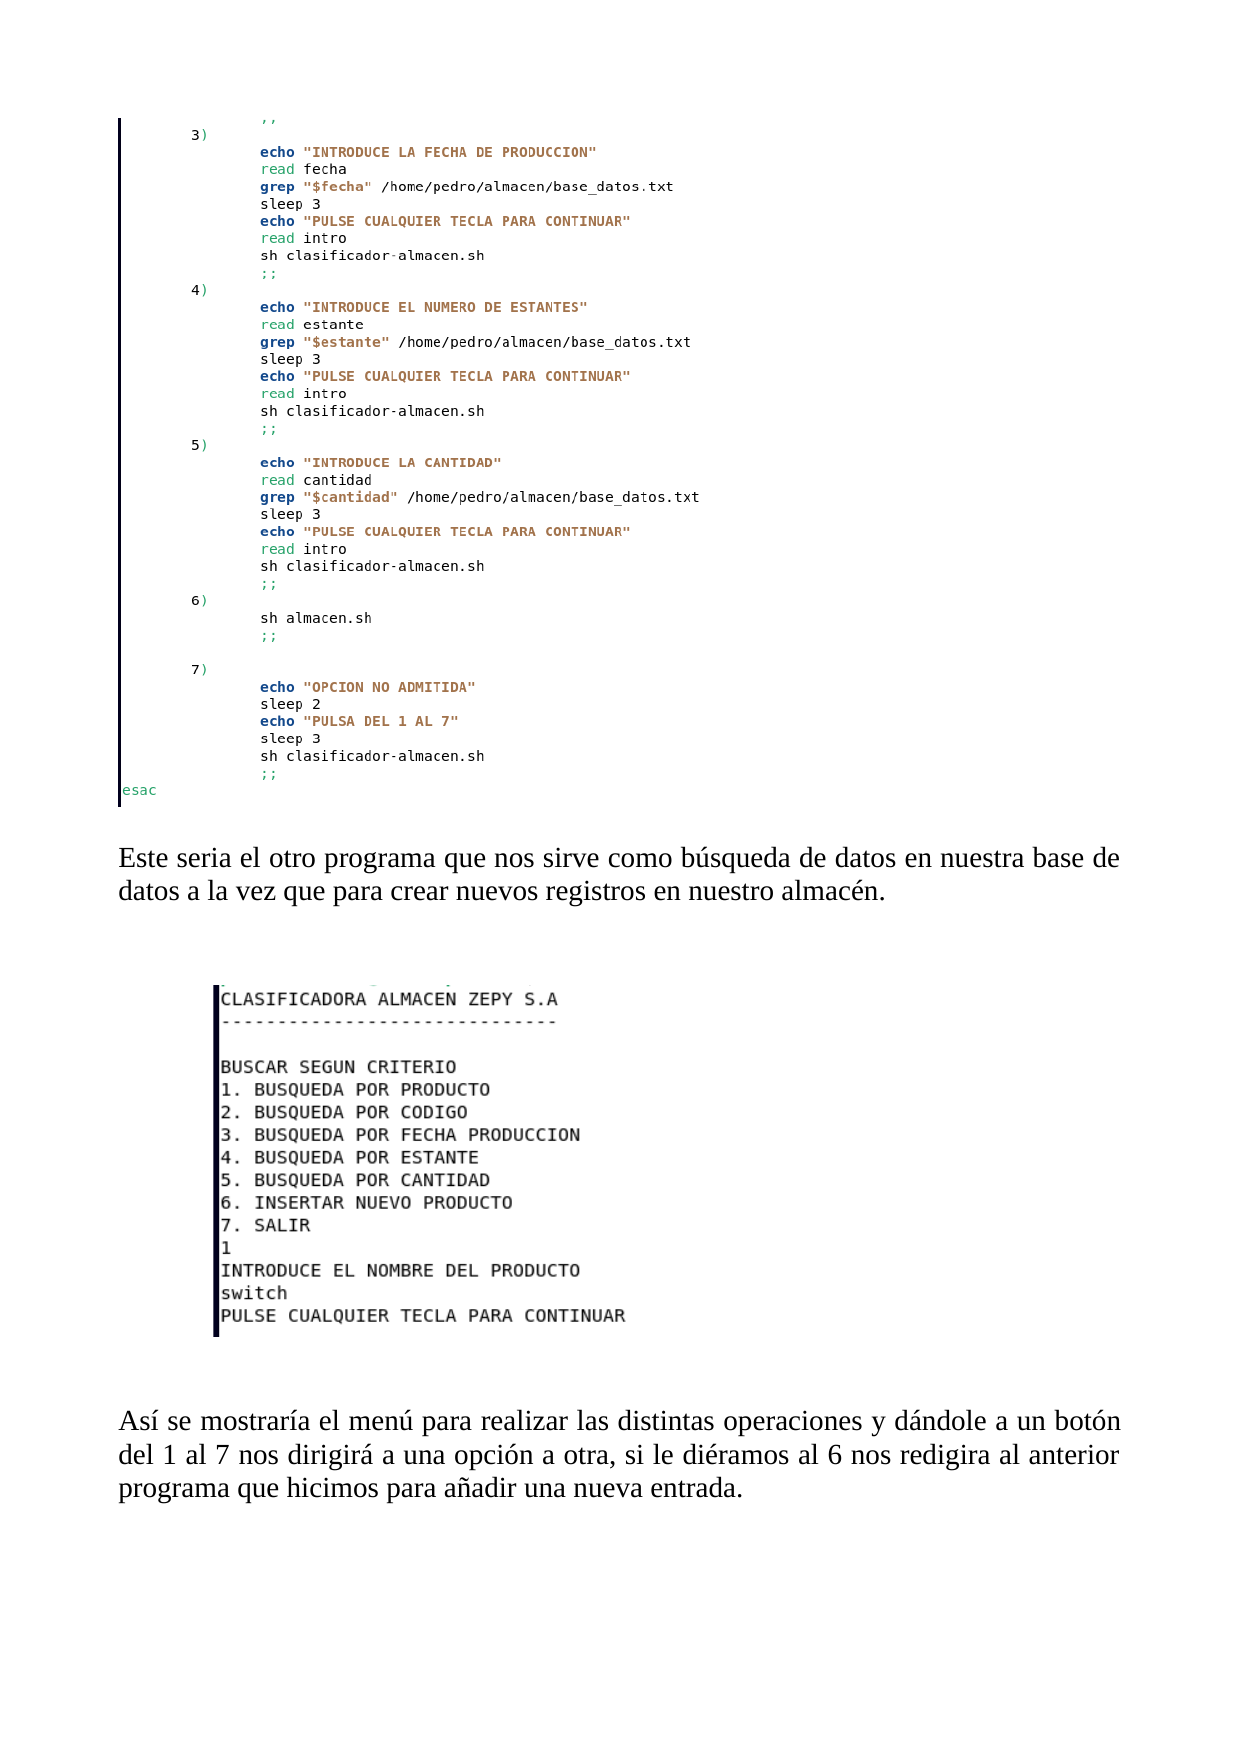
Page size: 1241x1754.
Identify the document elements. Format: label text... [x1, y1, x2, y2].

text Así se mostraría el menú para realizar las distintas operaciones y dándole a un botón del 1 al 7 nos dirigirá a una opción a otra, si le diéramos al 6 nos redigira al anterior programa que hicimos para añadir una nueva entrada. [118, 1403, 1122, 1504]
picture [213, 985, 1027, 1337]
text Este seria el otro programa que nos sirve como búsqueda de datos en nuestra base de datos a la vez que para crear nuevos registros en nuestro almacén. [118, 840, 1122, 907]
picture [118, 118, 1123, 807]
